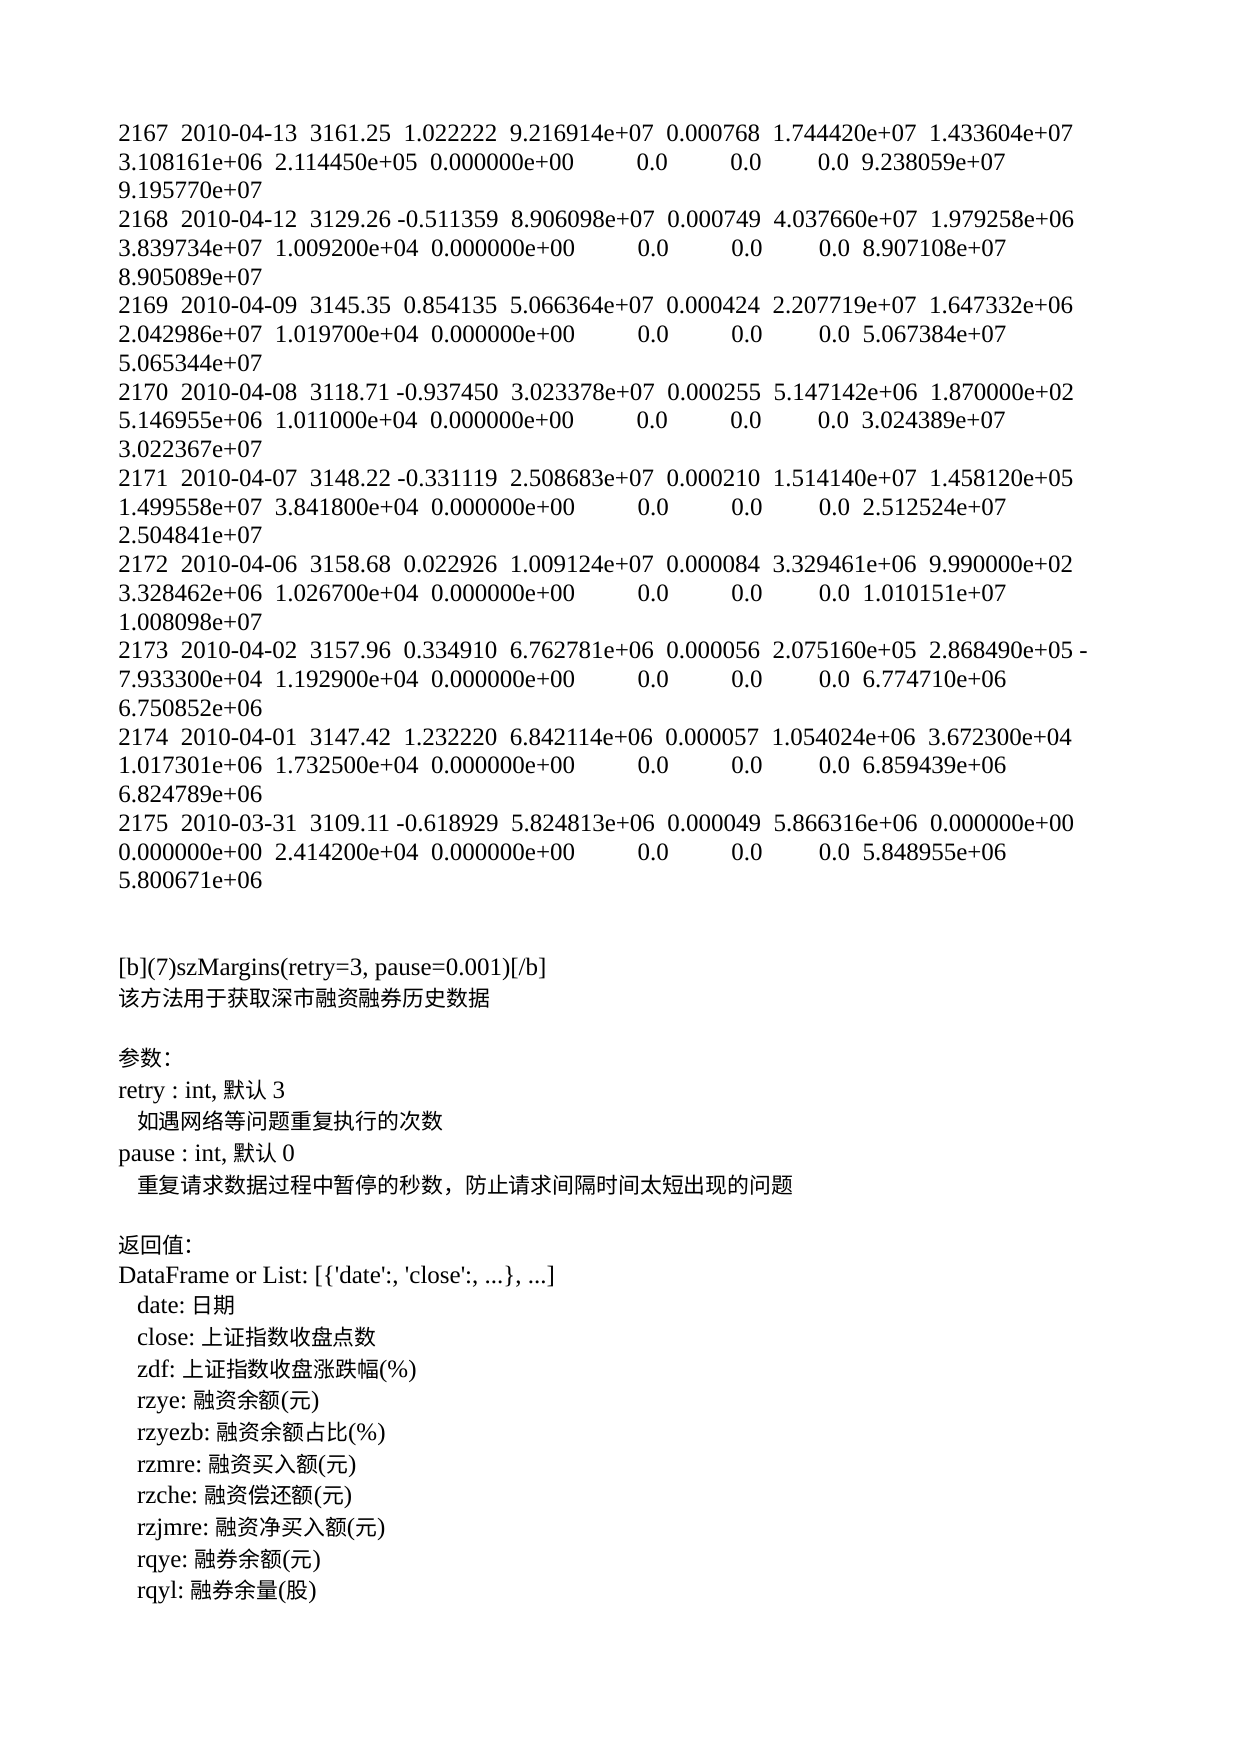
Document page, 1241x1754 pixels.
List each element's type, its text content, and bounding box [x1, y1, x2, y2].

text 2172 2010-04-06 3158.68 0.022926 1.009124e+07 0.000084 3.329461e+06 9.990000e+02 3.328462e+06 1.026700e+04 0.000000e+00 0.0 0.0 0.0 1.010151e+07 1.008098e+07 [118, 549, 1122, 636]
text 2175 2010-03-31 3109.11 -0.618929 5.824813e+06 0.000049 5.866316e+06 0.000000e+00 0.000000e+00 2.414200e+04 0.000000e+00 0.0 0.0 0.0 5.848955e+06 5.800671e+06 [118, 808, 1122, 894]
text 该方法用于获取深市融资融券历史数据 [118, 981, 1122, 1012]
text pause : int, 默认 0 [118, 1136, 1122, 1168]
text date: 日期 [118, 1288, 1122, 1320]
text 2170 2010-04-08 3118.71 -0.937450 3.023378e+07 0.000255 5.147142e+06 1.870000e+02 5.146955e+06 1.011000e+04 0.000000e+00 0.0 0.0 0.0 3.024389e+07 3.022367e+07 [118, 377, 1122, 463]
text 重复请求数据过程中暂停的秒数，防止请求间隔时间太短出现的问题 [118, 1168, 1122, 1199]
text 2173 2010-04-02 3157.96 0.334910 6.762781e+06 0.000056 2.075160e+05 2.868490e+05 -7.933300e+04 1.192900e+04 0.000000e+00 0.0 0.0 0.0 6.774710e+06 6.750852e+06 [118, 636, 1122, 722]
text rzye: 融资余额(元) [118, 1383, 1122, 1415]
text rzjmre: 融资净买入额(元) [118, 1510, 1122, 1542]
text rzmre: 融资买入额(元) [118, 1447, 1122, 1478]
text 2171 2010-04-07 3148.22 -0.331119 2.508683e+07 0.000210 1.514140e+07 1.458120e+05 1.499558e+07 3.841800e+04 0.000000e+00 0.0 0.0 0.0 2.512524e+07 2.504841e+07 [118, 463, 1122, 549]
text 2174 2010-04-01 3147.42 1.232220 6.842114e+06 0.000057 1.054024e+06 3.672300e+04 1.017301e+06 1.732500e+04 0.000000e+00 0.0 0.0 0.0 6.859439e+06 6.824789e+06 [118, 722, 1122, 808]
text rqyl: 融券余量(股) [118, 1573, 1122, 1605]
text rzche: 融资偿还额(元) [118, 1478, 1122, 1510]
text 参数： [118, 1041, 1122, 1073]
text 2168 2010-04-12 3129.26 -0.511359 8.906098e+07 0.000749 4.037660e+07 1.979258e+06 3.839734e+07 1.009200e+04 0.000000e+00 0.0 0.0 0.0 8.907108e+07 8.905089e+07 [118, 204, 1122, 291]
text 如遇网络等问题重复执行的次数 [118, 1104, 1122, 1136]
text 返回值： [118, 1228, 1122, 1260]
text [b](7)szMargins(retry=3, pause=0.001)[/b] [118, 952, 1122, 981]
text DataFrame or List: [{'date':, 'close':, ...}, ...] [118, 1260, 1122, 1288]
text rzyezb: 融资余额占比(%) [118, 1415, 1122, 1447]
text rqye: 融券余额(元) [118, 1542, 1122, 1573]
text retry : int, 默认 3 [118, 1073, 1122, 1104]
text 2169 2010-04-09 3145.35 0.854135 5.066364e+07 0.000424 2.207719e+07 1.647332e+06 2.042986e+07 1.019700e+04 0.000000e+00 0.0 0.0 0.0 5.067384e+07 5.065344e+07 [118, 291, 1122, 377]
text zdf: 上证指数收盘涨跌幅(%) [118, 1352, 1122, 1383]
text 2167 2010-04-13 3161.25 1.022222 9.216914e+07 0.000768 1.744420e+07 1.433604e+07 3.108161e+06 2.114450e+05 0.000000e+00 0.0 0.0 0.0 9.238059e+07 9.195770e+07 [118, 118, 1122, 204]
text close: 上证指数收盘点数 [118, 1320, 1122, 1352]
